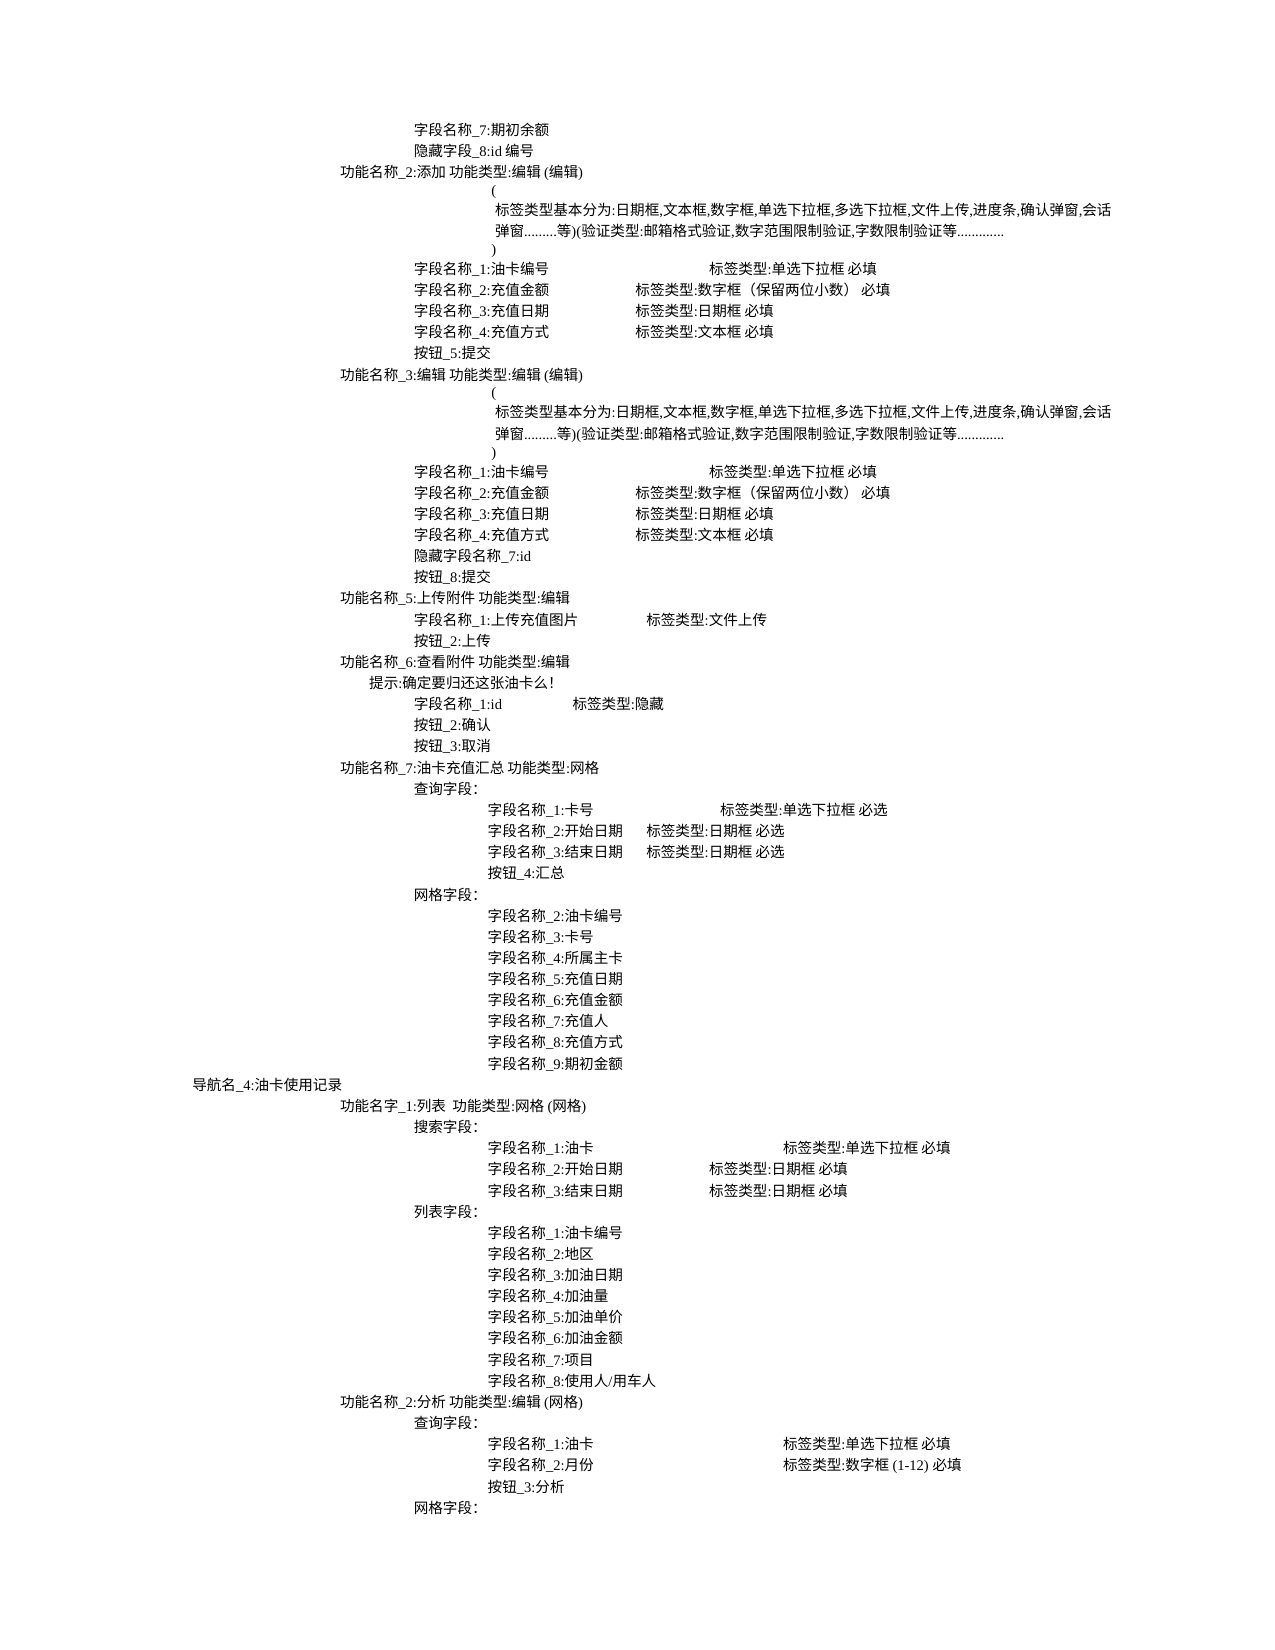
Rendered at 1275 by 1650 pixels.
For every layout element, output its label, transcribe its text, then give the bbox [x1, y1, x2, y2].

text 字段名称_3:结束日期 标签类型:日期框 必填 [118, 1179, 1157, 1200]
text ( [118, 384, 1157, 401]
text 字段名称_7:项目 [118, 1348, 1157, 1369]
text 按钮_2:上传 [118, 629, 1157, 650]
text 按钮_3:取消 [118, 735, 1157, 756]
text 字段名称_7:期初余额 [118, 118, 1157, 139]
text 字段名称_3:加油日期 [118, 1264, 1157, 1285]
text 字段名称_4:加油量 [118, 1285, 1157, 1306]
text 字段名称_3:充值日期 标签类型:日期框 必填 [118, 300, 1157, 321]
text ) [118, 241, 1157, 257]
text 字段名称_5:加油单价 [118, 1306, 1157, 1327]
text 网格字段： [118, 1496, 1157, 1517]
text 字段名称_1:id 标签类型:隐藏 [118, 693, 1157, 714]
text 字段名称_2:充值金额 标签类型:数字框（保留两位小数） 必填 [118, 278, 1157, 300]
text 网格字段： [118, 883, 1157, 904]
text 按钮_3:分析 [118, 1475, 1157, 1496]
text 字段名称_3:卡号 [118, 925, 1157, 946]
text 功能名称_5:上传附件 功能类型:编辑 [118, 587, 1157, 608]
text 字段名称_4:充值方式 标签类型:文本框 必填 [118, 523, 1157, 545]
text 字段名称_2:充值金额 标签类型:数字框（保留两位小数） 必填 [118, 481, 1157, 502]
text 字段名称_3:充值日期 标签类型:日期框 必填 [118, 502, 1157, 523]
text 按钮_8:提交 [118, 566, 1157, 587]
text 按钮_4:汇总 [118, 862, 1157, 883]
text 字段名称_1:油卡编号 标签类型:单选下拉框 必填 [118, 460, 1157, 481]
text 按钮_5:提交 [118, 342, 1157, 363]
text 字段名称_2:月份 标签类型:数字框 (1-12) 必填 [118, 1454, 1157, 1475]
text 功能名称_3:编辑 功能类型:编辑 (编辑) [118, 363, 1157, 384]
text 字段名称_8:充值方式 [118, 1031, 1157, 1052]
text ) [118, 443, 1157, 460]
text 隐藏字段名称_7:id [118, 545, 1157, 566]
text 字段名称_4:充值方式 标签类型:文本框 必填 [118, 321, 1157, 342]
text 标签类型基本分为:日期框,文本框,数字框,单选下拉框,多选下拉框,文件上传,进度条,确认弹窗,会话 弹窗.........等)(验证类型:邮箱格式验证,数字范围限制验证,字数限制验证等............. [118, 401, 1157, 443]
text 功能名称_6:查看附件 功能类型:编辑 [118, 650, 1157, 672]
text 字段名称_1:油卡编号 [118, 1221, 1157, 1242]
text 字段名称_1:油卡 标签类型:单选下拉框 必填 [118, 1433, 1157, 1454]
text 功能名称_2:分析 功能类型:编辑 (网格) [118, 1391, 1157, 1412]
text 字段名称_1:油卡 标签类型:单选下拉框 必填 [118, 1137, 1157, 1158]
text 查询字段： [118, 777, 1157, 798]
text 标签类型基本分为:日期框,文本框,数字框,单选下拉框,多选下拉框,文件上传,进度条,确认弹窗,会话 弹窗.........等)(验证类型:邮箱格式验证,数字范围限制验证,字数限制验证等............. [118, 198, 1157, 241]
text 字段名称_1:上传充值图片 标签类型:文件上传 [118, 608, 1157, 629]
text 字段名称_6:充值金额 [118, 989, 1157, 1010]
text 字段名称_1:油卡编号 标签类型:单选下拉框 必填 [118, 257, 1157, 278]
text 搜索字段： [118, 1116, 1157, 1137]
text 导航名_4:油卡使用记录 [118, 1073, 1157, 1094]
text 字段名称_3:结束日期 标签类型:日期框 必选 [118, 841, 1157, 862]
text 字段名称_8:使用人/用车人 [118, 1369, 1157, 1391]
text 字段名称_2:地区 [118, 1242, 1157, 1264]
text 提示:确定要归还这张油卡么！ [118, 672, 1157, 693]
text 字段名称_6:加油金额 [118, 1327, 1157, 1348]
text 查询字段： [118, 1412, 1157, 1433]
text 字段名称_9:期初金额 [118, 1052, 1157, 1073]
text 字段名称_2:油卡编号 [118, 904, 1157, 925]
text 字段名称_2:开始日期 标签类型:日期框 必填 [118, 1158, 1157, 1179]
text 功能名称_7:油卡充值汇总 功能类型:网格 [118, 756, 1157, 777]
text 功能名称_2:添加 功能类型:编辑 (编辑) [118, 160, 1157, 182]
text 字段名称_4:所属主卡 [118, 946, 1157, 968]
text 列表字段： [118, 1200, 1157, 1221]
text 字段名称_1:卡号 标签类型:单选下拉框 必选 [118, 798, 1157, 819]
text 隐藏字段_8:id编号 [118, 139, 1157, 160]
text ( [118, 182, 1157, 198]
text 字段名称_2:开始日期 标签类型:日期框 必选 [118, 819, 1157, 841]
text 按钮_2:确认 [118, 714, 1157, 735]
text 功能名字_1:列表 功能类型:网格 (网格) [118, 1094, 1157, 1116]
text 字段名称_7:充值人 [118, 1010, 1157, 1031]
text 字段名称_5:充值日期 [118, 968, 1157, 989]
